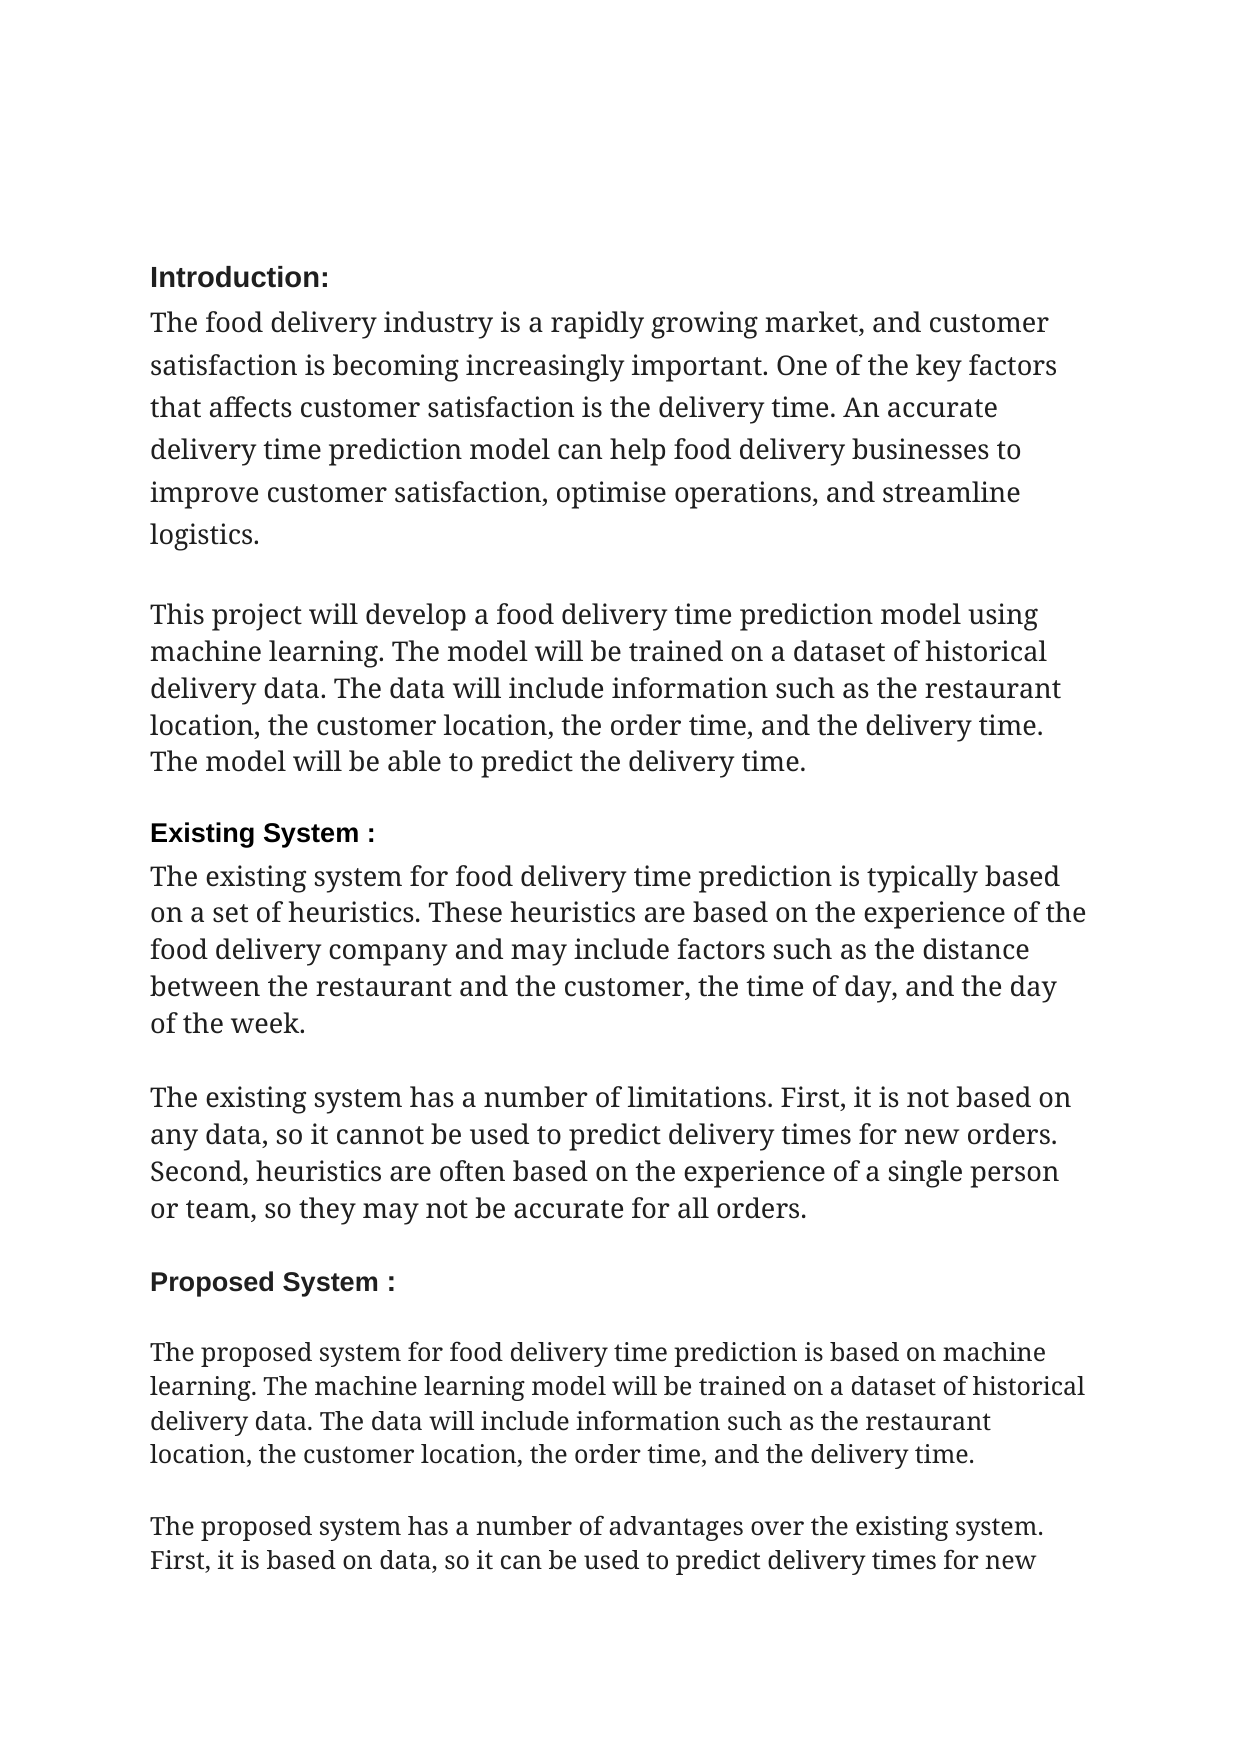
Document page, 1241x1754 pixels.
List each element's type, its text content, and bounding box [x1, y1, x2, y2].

text Introduction: [150, 259, 1090, 293]
text This project will develop a food delivery time prediction model using machine learning. The model will be trained on a dataset of historical delivery data. The data will include information such as the restaurant location, the customer location, the order time, and the delivery time. The model will be able to predict the delivery time. [150, 595, 1090, 780]
text Existing System : [150, 817, 1090, 848]
text The proposed system for food delivery time prediction is based on machine learning. The machine learning model will be trained on a dataset of historical delivery data. The data will include information such as the restaurant location, the customer location, the order time, and the delivery time. [150, 1335, 1090, 1471]
text The proposed system has a number of advantages over the existing system. First, it is based on data, so it can be used to predict delivery times for new [150, 1509, 1090, 1577]
text Proposed System : [150, 1264, 1090, 1297]
text The existing system has a number of limitations. First, it is not based on any data, so it cannot be used to predict delivery times for new orders. Second, heuristics are often based on the experience of a single person or team, so they may not be accurate for all orders. [150, 1079, 1090, 1226]
text The food delivery industry is a rapidly growing market, and customer satisfaction is becoming increasingly important. One of the key factors that affects customer satisfaction is the delivery time. An accurate delivery time prediction model can help food delivery businesses to improve customer satisfaction, optimise operations, and streamline logistics. [150, 303, 1090, 552]
text The existing system for food delivery time prediction is typically based on a set of heuristics. These heuristics are based on the experience of the food delivery company and may include factors such as the distance between the restaurant and the customer, the time of day, and the day of the week. [150, 857, 1090, 1041]
